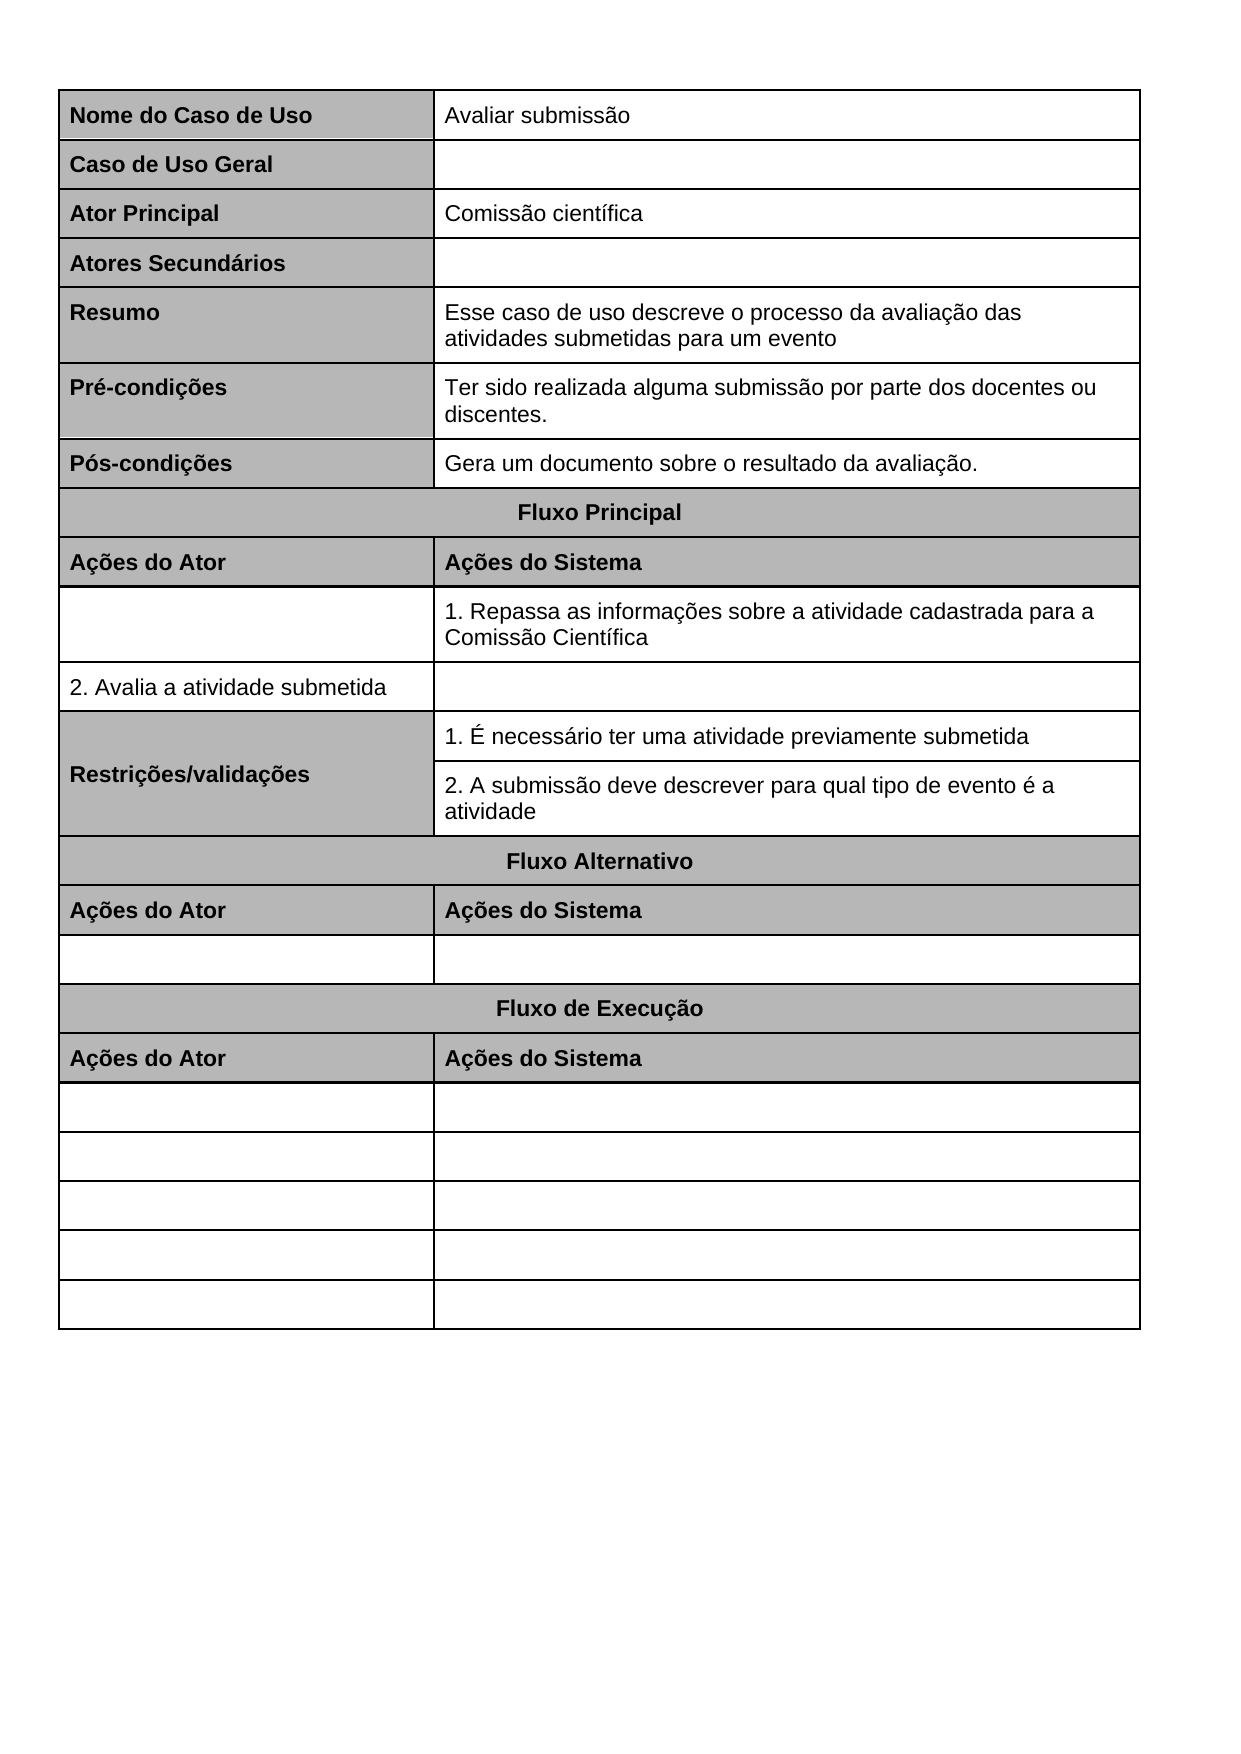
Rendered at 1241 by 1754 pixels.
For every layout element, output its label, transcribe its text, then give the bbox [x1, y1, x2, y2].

table_cell [435, 1133, 1139, 1180]
table_cell Esse caso de uso descreve o processo da avaliação das atividades submetidas para um evento [435, 288, 1139, 362]
table_cell 1. Repassa as informações sobre a atividade cadastrada para a Comissão Científica [435, 588, 1139, 661]
table_cell 1. É necessário ter uma atividade previamente submetida [435, 712, 1139, 759]
table_cell Caso de Uso Geral [60, 141, 433, 188]
table_cell Resumo [60, 288, 433, 362]
table_cell Ações do Sistema [435, 1034, 1139, 1081]
table_cell [435, 1231, 1139, 1278]
table_header Nome do Caso de Uso [60, 91, 433, 138]
table_cell Pós-condições [60, 440, 433, 487]
table_cell 2. Avalia a atividade submetida [60, 663, 433, 710]
table_cell [435, 936, 1139, 983]
table_cell [60, 936, 433, 983]
table_cell Ator Principal [60, 190, 433, 237]
table_cell [435, 141, 1139, 188]
table_cell Pré-condições [60, 364, 433, 437]
table_cell [435, 1281, 1139, 1328]
table_cell [435, 663, 1139, 710]
table_cell Atores Secundários [60, 239, 433, 286]
table_cell [60, 1182, 433, 1229]
table_header Avaliar submissão [435, 91, 1139, 138]
table_cell [60, 1133, 433, 1180]
table_cell Ações do Ator [60, 886, 433, 934]
table_cell Ações do Ator [60, 1034, 433, 1081]
table_cell [60, 1281, 433, 1328]
table_cell Gera um documento sobre o resultado da avaliação. [435, 440, 1139, 487]
table_cell [435, 239, 1139, 286]
table_cell 2. A submissão deve descrever para qual tipo de evento é a atividade [435, 762, 1139, 835]
table_cell Comissão científica [435, 190, 1139, 237]
table_cell Fluxo Principal [60, 489, 1139, 536]
table_cell Ações do Sistema [435, 886, 1139, 934]
table_cell Ter sido realizada alguma submissão por parte dos docentes ou discentes. [435, 364, 1139, 437]
table_cell [60, 588, 433, 661]
table_cell Restrições/validações [60, 712, 433, 835]
table_cell [60, 1231, 433, 1278]
table_cell Fluxo de Execução [60, 985, 1139, 1032]
table_cell Ações do Ator [60, 538, 433, 585]
table_cell [435, 1182, 1139, 1229]
table_cell Fluxo Alternativo [60, 837, 1139, 884]
table_cell Ações do Sistema [435, 538, 1139, 585]
table_cell [435, 1084, 1139, 1131]
table_cell [60, 1084, 433, 1131]
